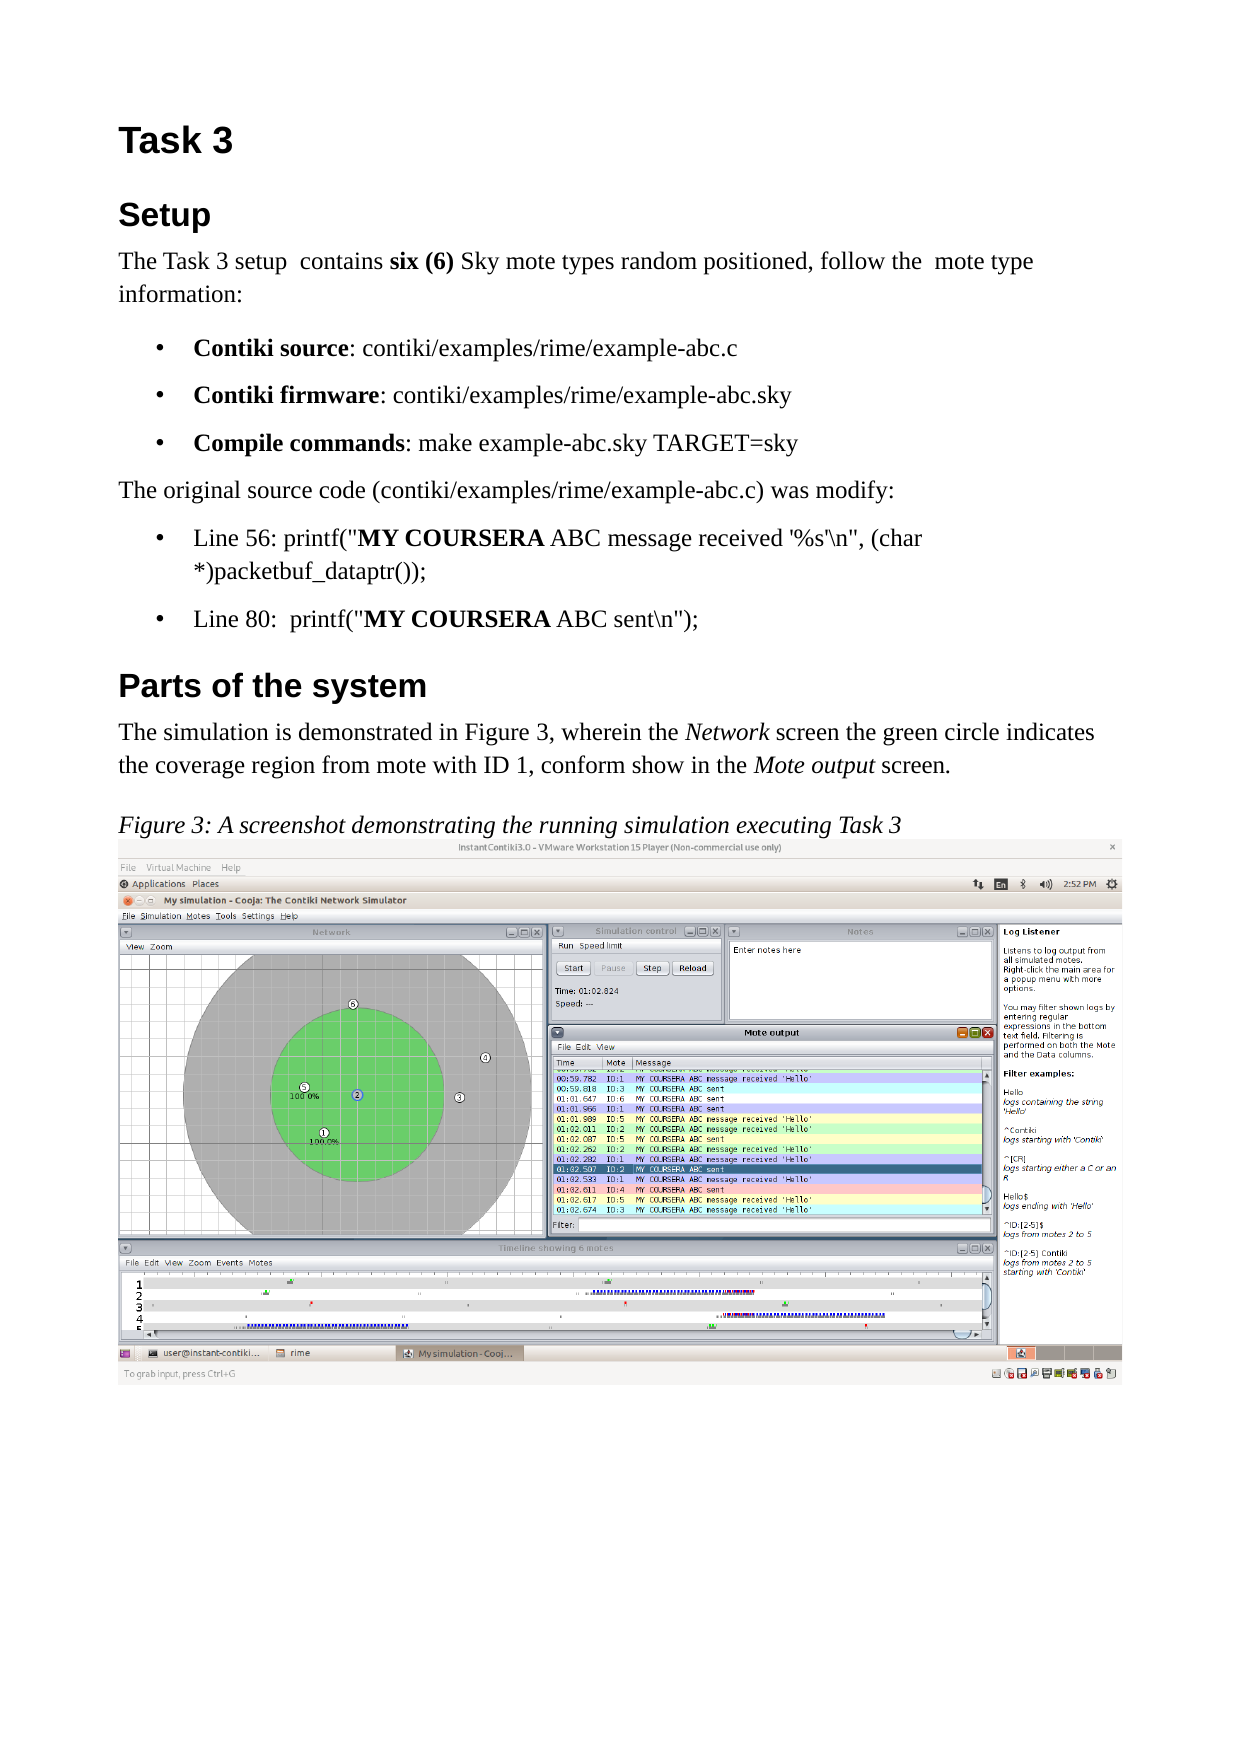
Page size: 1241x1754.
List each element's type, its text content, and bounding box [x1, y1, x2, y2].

list Contiki source: contiki/examples/rime/example-abc.c [156, 333, 1122, 362]
text The Task 3 setup contains six (6) Sky mote types random positioned, follow the mote type information: [118, 246, 1122, 308]
text Figure 3: A screenshot demonstrating the running simulation executing Task 3 [118, 811, 1122, 839]
list Contiki firmware: contiki/examples/rime/example-abc.sky [156, 380, 1122, 409]
text The simulation is demonstrated in Figure 3, wherein the Network screen the green circle indicates the coverage region from mote with ID 1, conform show in the Mote output screen. [118, 717, 1122, 779]
subtitle Task 3 [118, 118, 1122, 162]
list Line 56: printf("MY COURSERA ABC message received '%s'\n", (char *)packetbuf_dataptr()); [156, 523, 1122, 585]
subtitle Parts of the system [118, 666, 1122, 705]
picture [118, 839, 1123, 1385]
text The original source code (contiki/examples/rime/example-abc.c) was modify: [118, 476, 1122, 504]
list Line 80: printf("MY COURSERA ABC sent\n"); [156, 604, 1122, 633]
list Compile commands: make example-abc.sky TARGET=sky [156, 428, 1122, 457]
subtitle Setup [118, 195, 1122, 234]
